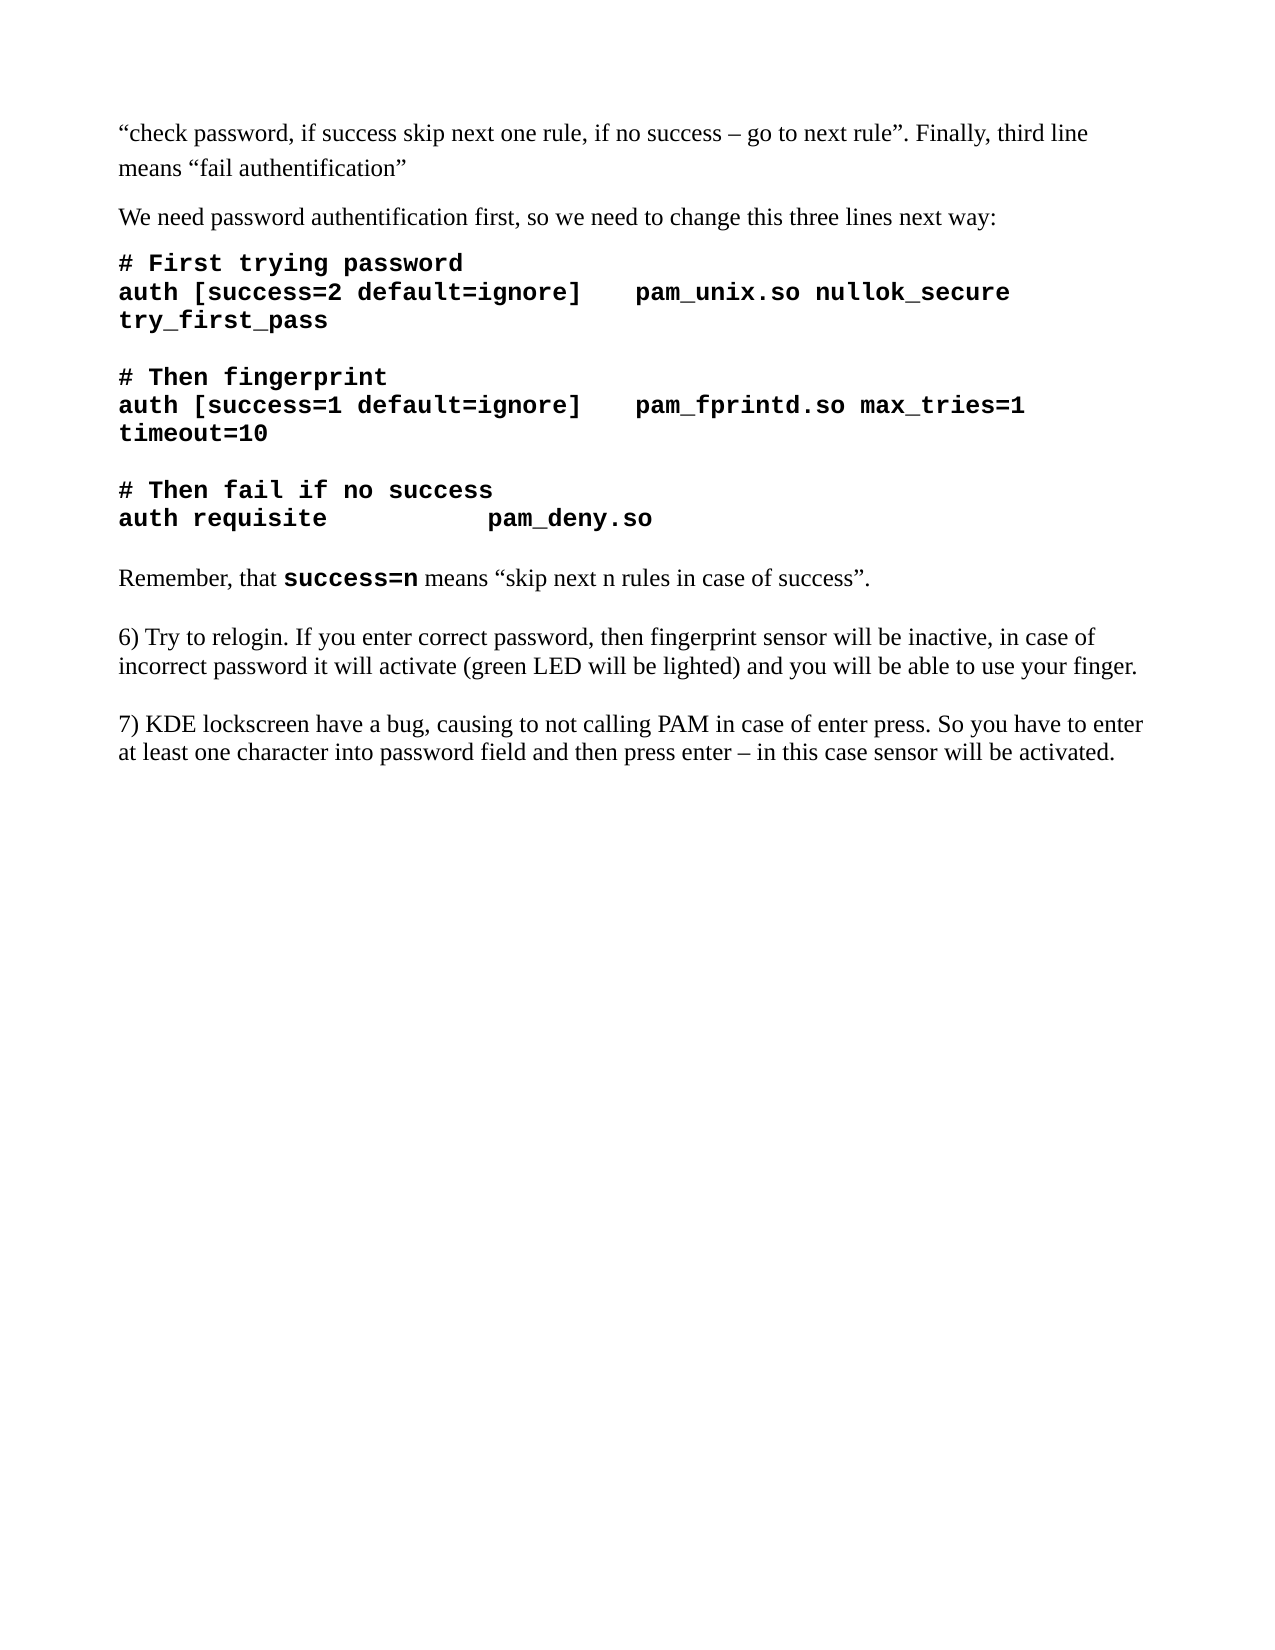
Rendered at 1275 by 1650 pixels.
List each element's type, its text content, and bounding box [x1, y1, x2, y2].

text # First trying password [118, 251, 1157, 279]
text Remember, that success=n means “skip next n rules in case of success”. [118, 563, 1157, 594]
text auth requisite pam_deny.so [118, 506, 1157, 534]
text 6) Try to relogin. If you enter correct password, then fingerprint sensor will be inactive, in case of incorrect password it will activate (green LED will be lighted) and you will be able to use your finger. [118, 622, 1157, 680]
text auth [success=1 default=ignore] pam_fprintd.so max_tries=1 timeout=10 [118, 392, 1157, 449]
text 7) KDE lockscreen have a bug, causing to not calling PAM in case of enter press. So you have to enter at least one character into password field and then press enter – in this case sensor will be activated. [118, 709, 1157, 766]
text # Then fail if no success [118, 477, 1157, 506]
text “check password, if success skip next one rule, if no success – go to next rule”. Finally, third line means “fail authentification” [118, 118, 1157, 181]
text auth [success=2 default=ignore] pam_unix.so nullok_secure try_first_pass [118, 279, 1157, 336]
text # Then fingerprint [118, 364, 1157, 392]
text We need password authentification first, so we need to change this three lines next way: [118, 202, 1157, 230]
